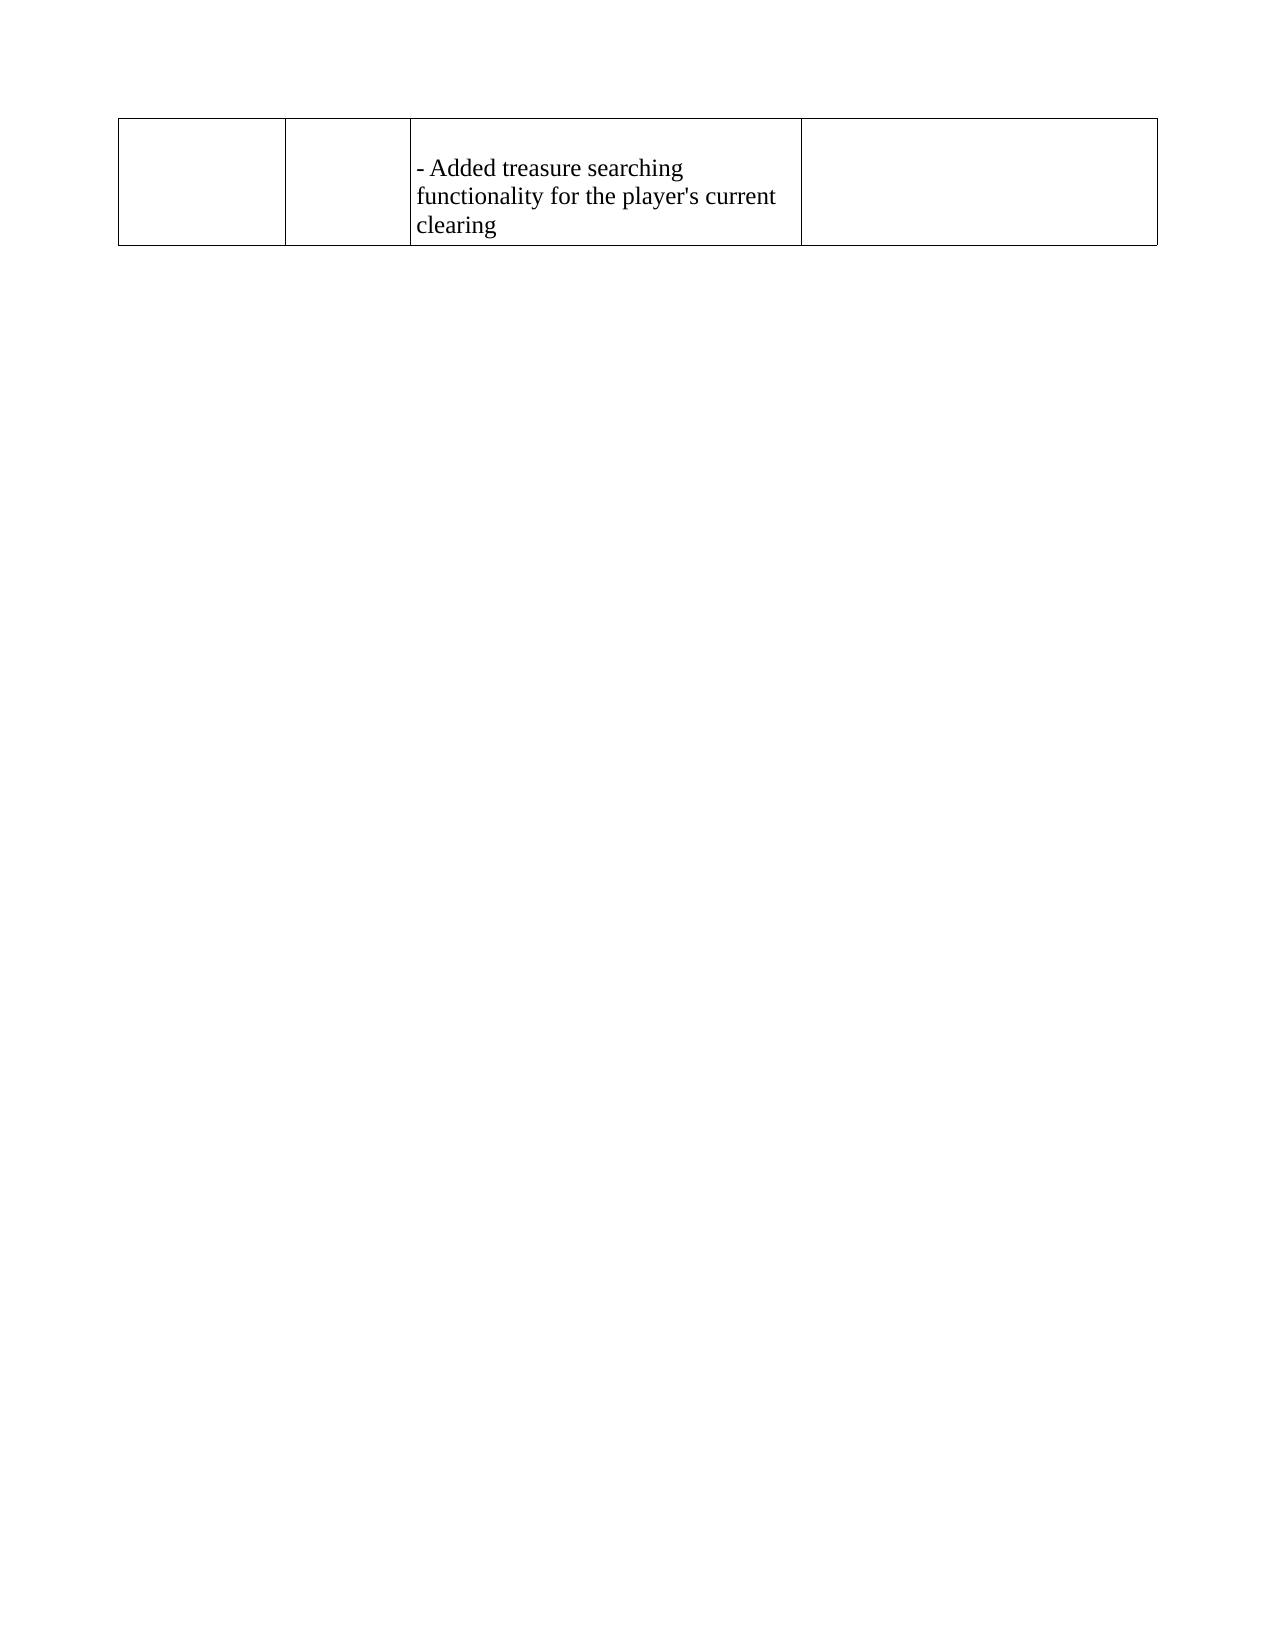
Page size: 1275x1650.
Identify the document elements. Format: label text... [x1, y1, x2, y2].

table_cell [286, 119, 410, 245]
table_cell - Added treasure searching functionality for the player's current clearing [411, 119, 801, 245]
table_cell [119, 119, 285, 245]
table_cell [802, 119, 1157, 245]
